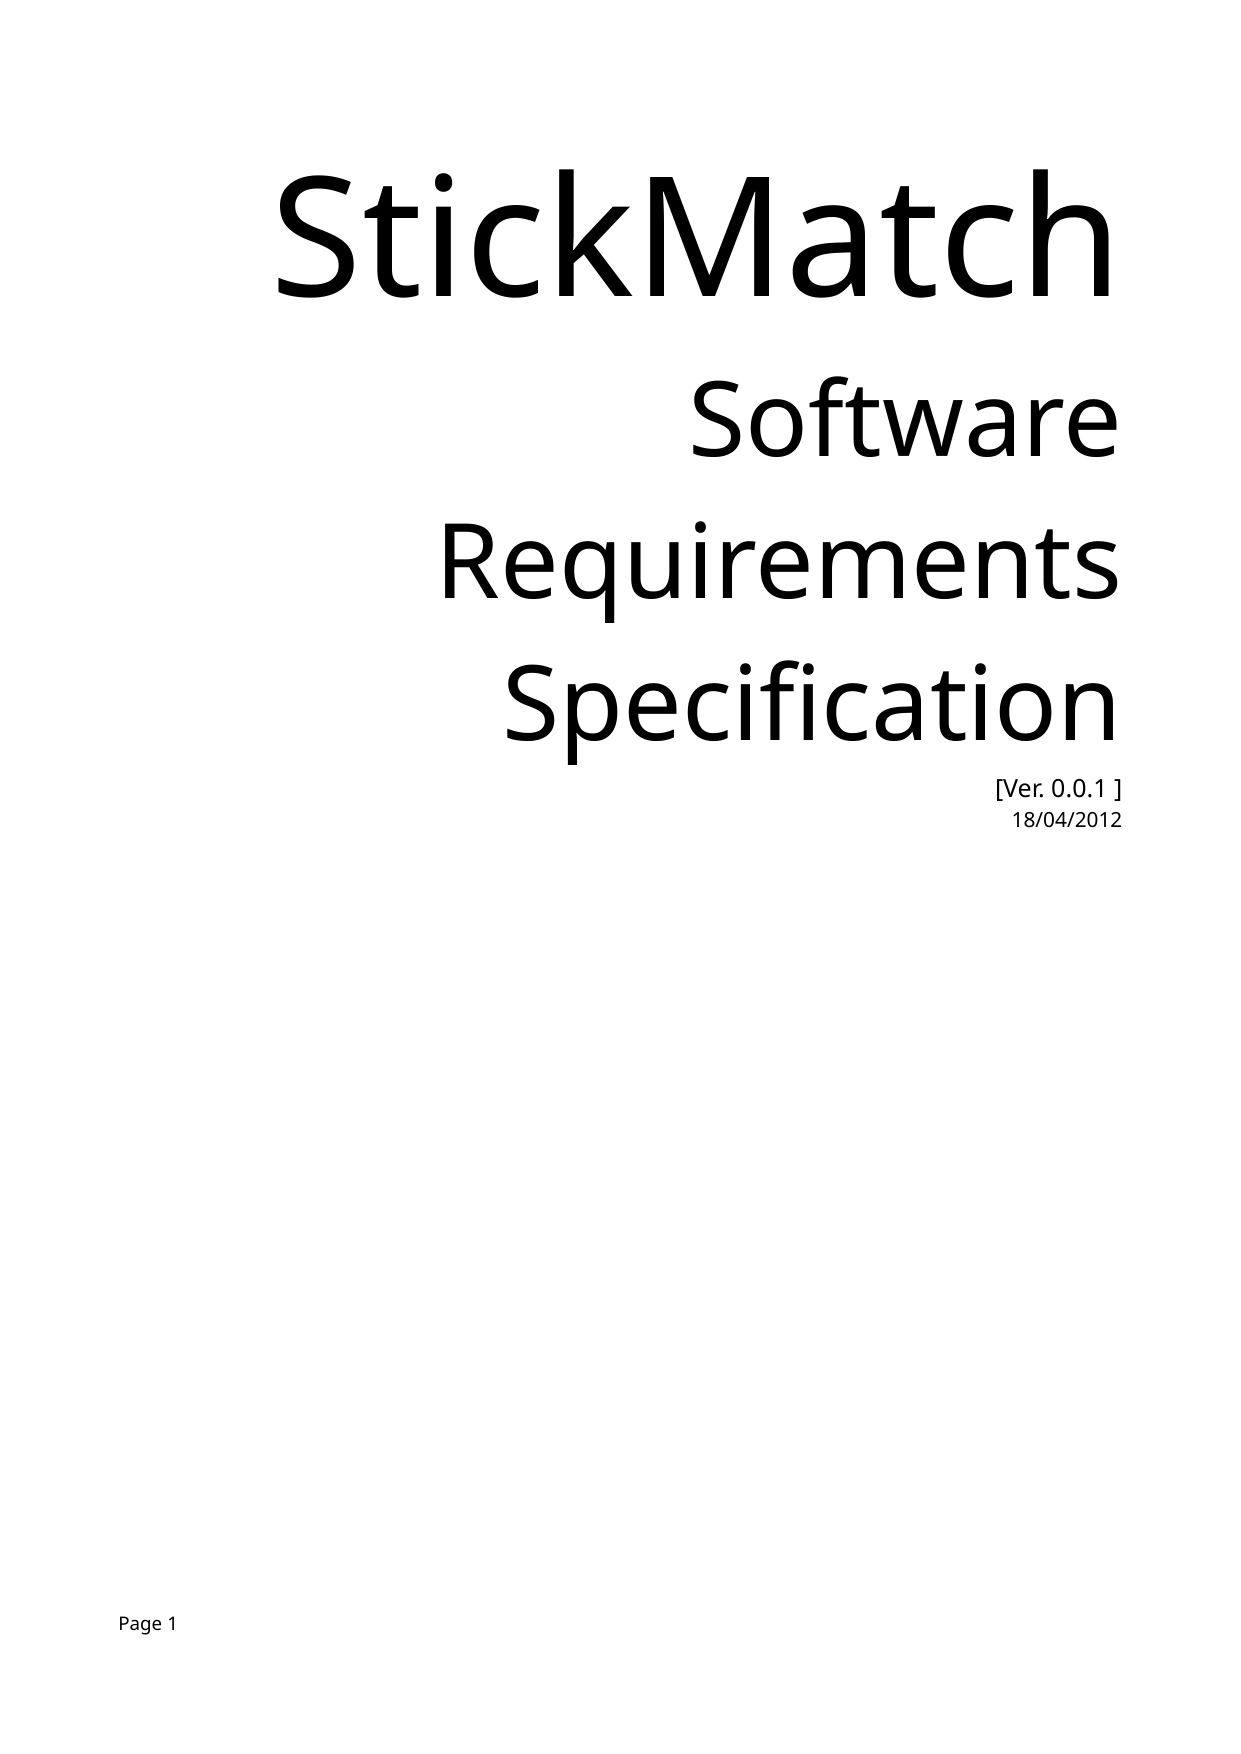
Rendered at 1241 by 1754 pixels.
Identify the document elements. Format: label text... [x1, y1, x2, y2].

text Software Requirements Specification [118, 345, 1122, 771]
text [Ver. 0.0.1 ] [118, 771, 1122, 805]
text StickMatch [118, 118, 1122, 345]
text 18/04/2012 [118, 805, 1122, 833]
